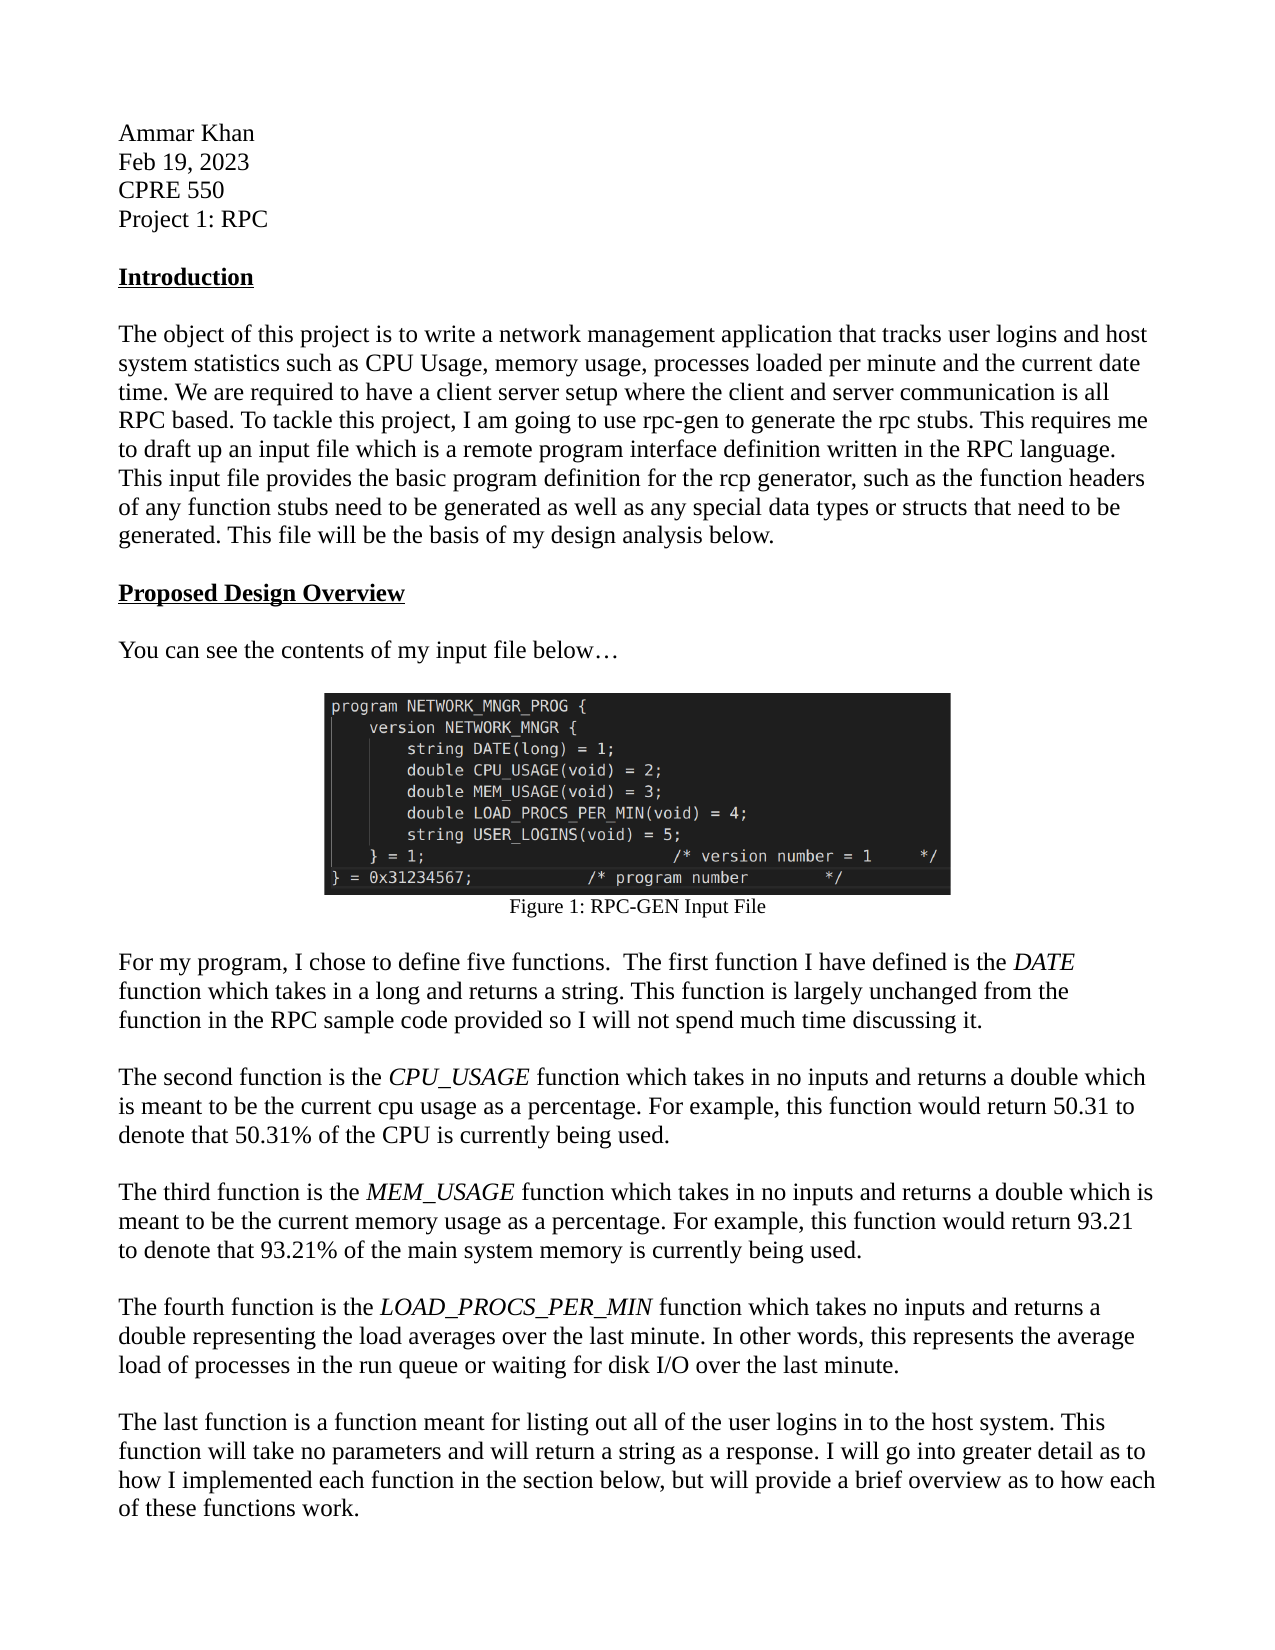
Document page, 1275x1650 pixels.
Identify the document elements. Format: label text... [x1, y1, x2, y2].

text The object of this project is to write a network management application that tracks user logins and host system statistics such as CPU Usage, memory usage, processes loaded per minute and the current date time. We are required to have a client server setup where the client and server communication is all RPC based. To tackle this project, I am going to use rpc-gen to generate the rpc stubs. This requires me to draft up an input file which is a remote program interface definition written in the RPC language. This input file provides the basic program definition for the rcp generator, such as the function headers of any function stubs need to be generated as well as any special data types or structs that need to be generated. This file will be the basis of my design analysis below. [118, 319, 1157, 549]
text For my program, I chose to define five functions. The first function I have defined is the DATE function which takes in a long and returns a string. This function is largely unchanged from the function in the RPC sample code provided so I will not spend much time discussing it. [118, 947, 1157, 1033]
text Ammar Khan [118, 118, 1157, 147]
text Proposed Design Overview [118, 578, 1157, 607]
text The second function is the CPU_USAGE function which takes in no inputs and returns a double which is meant to be the current cpu usage as a percentage. For example, this function would return 50.31 to denote that 50.31% of the CPU is currently being used. [118, 1062, 1157, 1148]
text Feb 19, 2023 [118, 147, 1157, 176]
text The last function is a function meant for listing out all of the user logins in to the host system. This function will take no parameters and will return a string as a response. I will go into greater detail as to how I implemented each function in the section below, but will provide a brief overview as to how each of these functions work. [118, 1407, 1157, 1522]
text You can see the contents of my input file below… [118, 636, 1157, 664]
picture [324, 693, 951, 895]
text CPRE 550 [118, 176, 1157, 204]
text The fourth function is the LOAD_PROCS_PER_MIN function which takes no inputs and returns a double representing the load averages over the last minute. In other words, this represents the average load of processes in the run queue or waiting for disk I/O over the last minute. [118, 1292, 1157, 1378]
text Project 1: RPC [118, 204, 1157, 233]
text Introduction [118, 262, 1157, 291]
text The third function is the MEM_USAGE function which takes in no inputs and returns a double which is meant to be the current memory usage as a percentage. For example, this function would return 93.21 to denote that 93.21% of the main system memory is currently being used. [118, 1177, 1157, 1263]
text Figure 1: RPC-GEN Input File [118, 693, 1157, 918]
